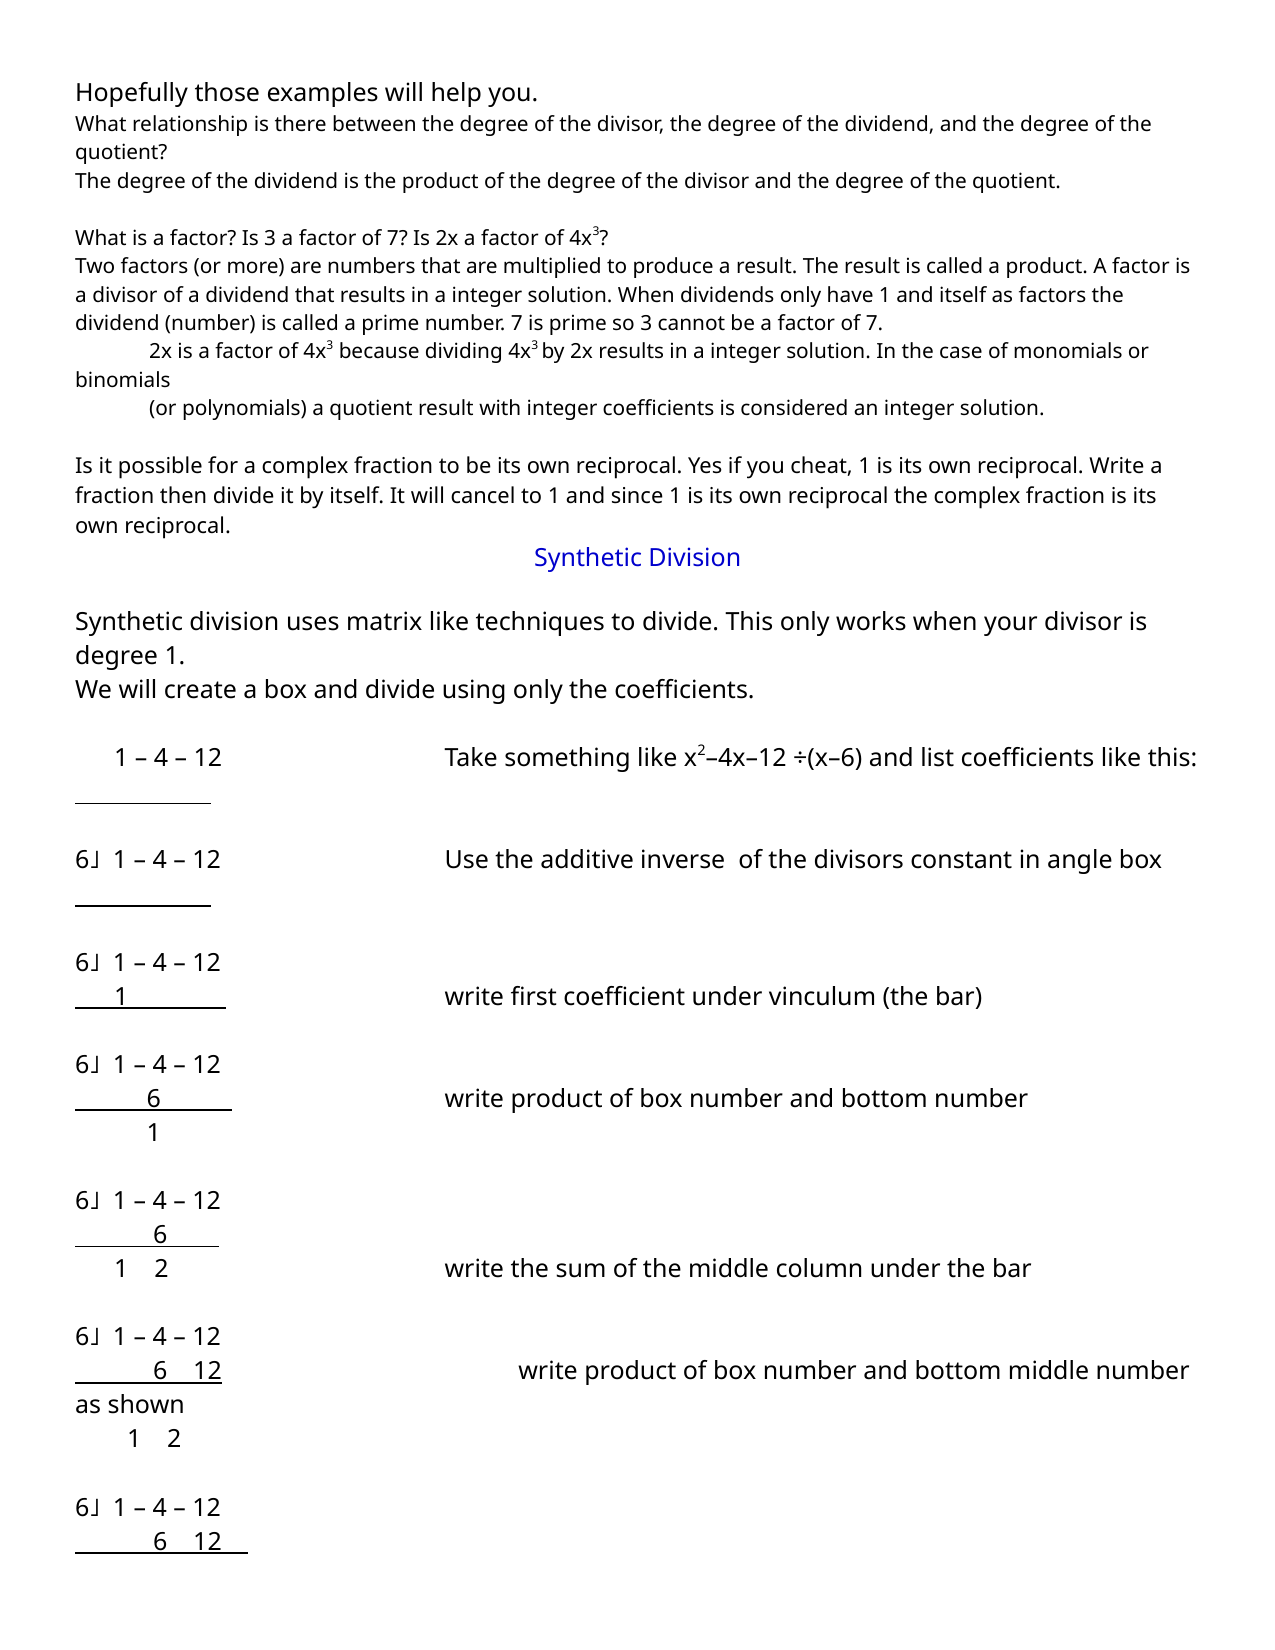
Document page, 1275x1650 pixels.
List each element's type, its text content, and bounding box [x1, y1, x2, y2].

text 6˩ 1 – 4 – 12 [75, 1319, 1200, 1353]
text 6 12 [75, 1523, 1200, 1557]
text 6˩ 1 – 4 – 12 [75, 944, 1200, 978]
text Hopefully those examples will help you. [75, 75, 1200, 109]
text We will create a box and divide using only the coefficients. [75, 672, 1200, 706]
text 1 write first coefficient under vinculum (the bar) [75, 978, 1200, 1012]
text 6 12 write product of box number and bottom middle number as shown [75, 1353, 1200, 1421]
text The degree of the dividend is the product of the degree of the divisor and the degree of the quotient. [75, 166, 1200, 194]
text 6˩ 1 – 4 – 12 [75, 1489, 1200, 1523]
text 1 – 4 – 12 Take something like x2–4x–12 ÷(x–6) and list coefficients like this: [75, 740, 1200, 774]
text Two factors (or more) are numbers that are multiplied to produce a result. The result is called a product. A factor is a divisor of a dividend that results in a integer solution. When dividends only have 1 and itself as factors the dividend (number) is called a prime number. 7 is prime so 3 cannot be a factor of 7. [75, 251, 1200, 337]
text 1 2 [75, 1421, 1200, 1455]
text 1 2 write the sum of the middle column under the bar [75, 1251, 1200, 1285]
text 6˩ 1 – 4 – 12 [75, 1046, 1200, 1080]
text 6 [75, 1217, 1200, 1251]
text 6 write product of box number and bottom number [75, 1080, 1200, 1114]
text 2x is a factor of 4x3 because dividing 4x3 by 2x results in a integer solution. In the case of monomials or binomials [75, 337, 1200, 393]
text What relationship is there between the degree of the divisor, the degree of the dividend, and the degree of the quotient? [75, 109, 1200, 166]
text Is it possible for a complex fraction to be its own reciprocal. Yes if you cheat, 1 is its own reciprocal. Write a fraction then divide it by itself. It will cancel to 1 and since 1 is its own reciprocal the complex fraction is its own reciprocal. [75, 450, 1200, 540]
text (or polynomials) a quotient result with integer coefficients is considered an integer solution. [75, 393, 1200, 422]
text 6˩ 1 – 4 – 12 Use the additive inverse of the divisors constant in angle box [75, 842, 1200, 876]
text 6˩ 1 – 4 – 12 [75, 1183, 1200, 1217]
text Synthetic Division [75, 540, 1200, 574]
text Synthetic division uses matrix like techniques to divide. This only works when your divisor is degree 1. [75, 603, 1200, 672]
text What is a factor? Is 3 a factor of 7? Is 2x a factor of 4x3? [75, 223, 1200, 251]
text 1 [75, 1114, 1200, 1148]
